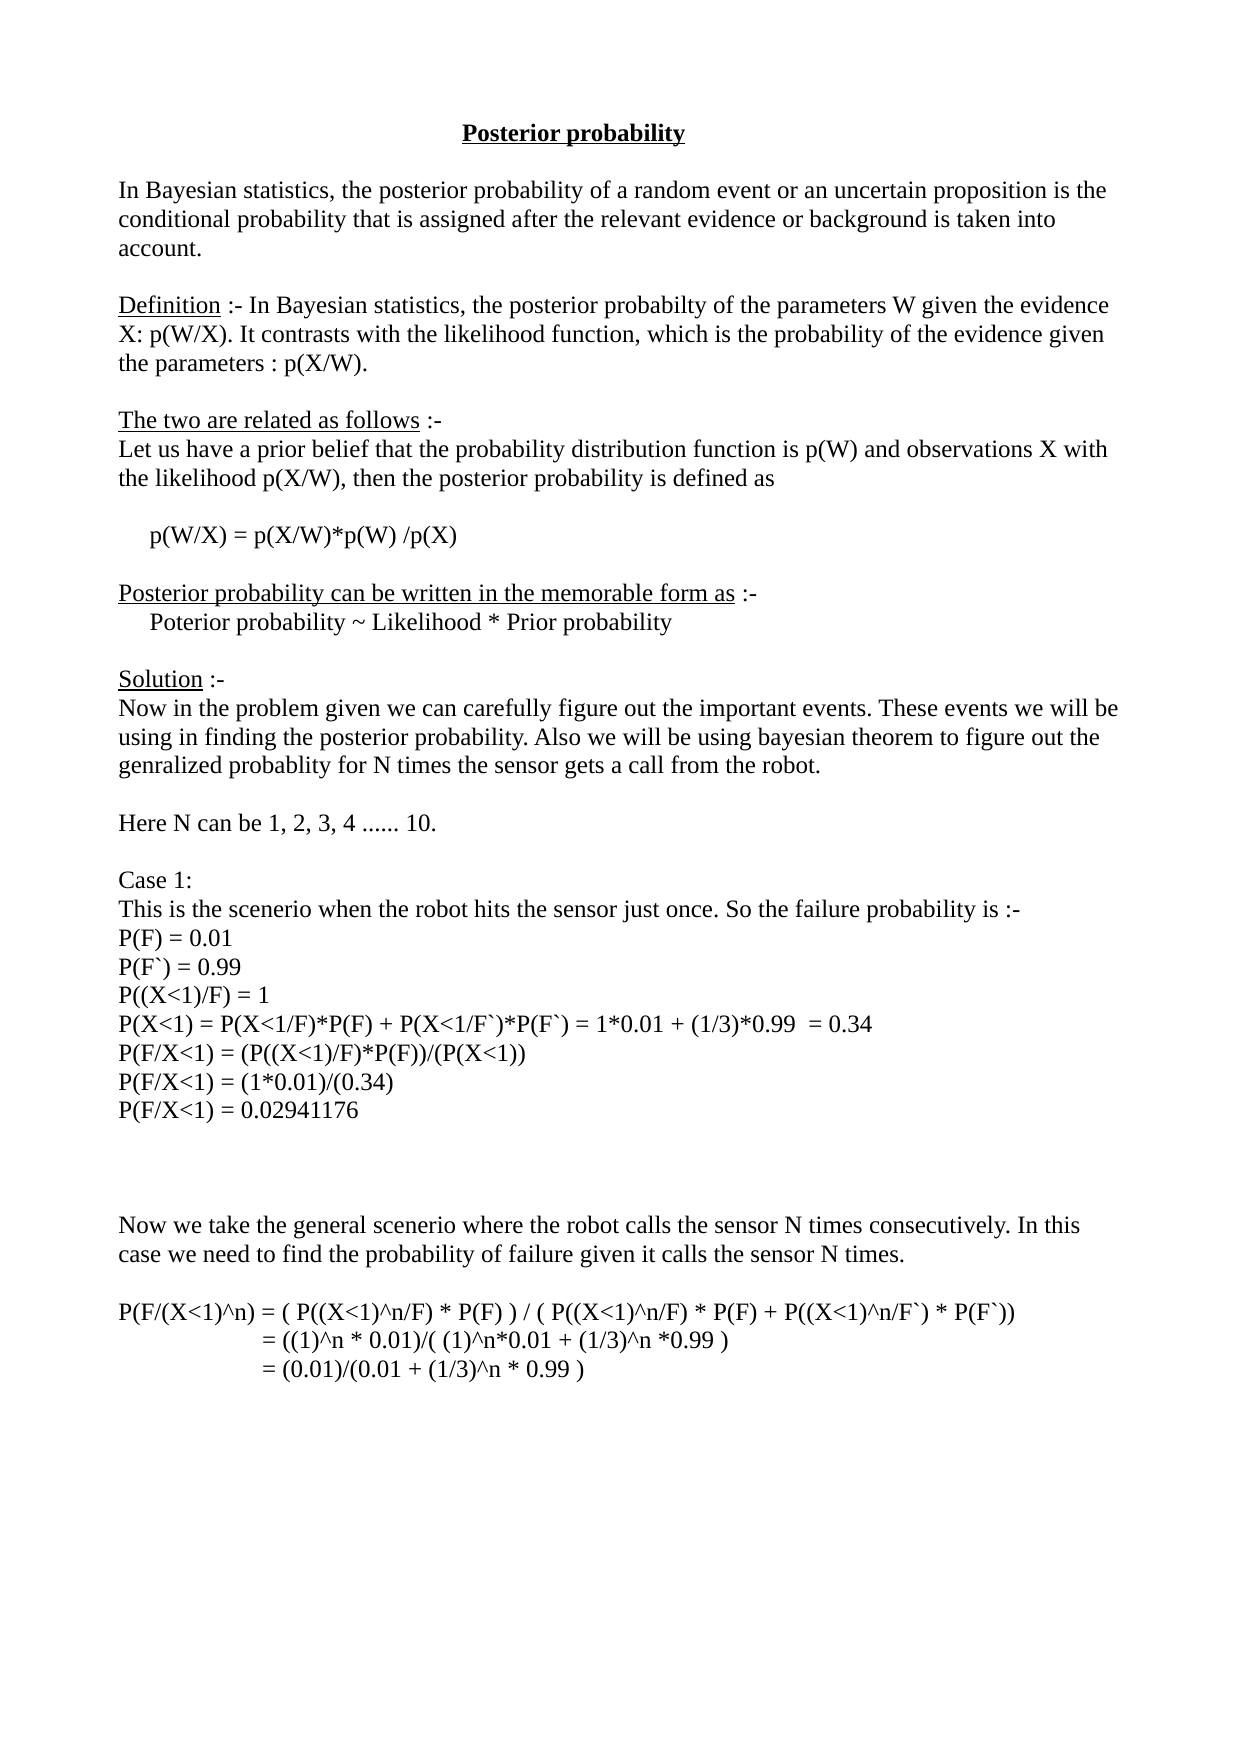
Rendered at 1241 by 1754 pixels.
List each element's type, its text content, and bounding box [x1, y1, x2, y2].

text Let us have a prior belief that the probability distribution function is p(W) and observations X with the likelihood p(X/W), then the posterior probability is defined as [118, 434, 1122, 492]
text P(X<1) = P(X<1/F)*P(F) + P(X<1/F`)*P(F`) = 1*0.01 + (1/3)*0.99 = 0.34 [118, 1009, 1122, 1038]
text P(F/X<1) = (P((X<1)/F)*P(F))/(P(X<1)) [118, 1038, 1122, 1067]
text P(F/X<1) = (1*0.01)/(0.34) [118, 1067, 1122, 1096]
text p(W/X) = p(X/W)*p(W) /p(X) [118, 521, 1122, 549]
text Poterior probability ~ Likelihood * Prior probability [118, 607, 1122, 636]
text This is the scenerio when the robot hits the sensor just once. So the failure probability is :- [118, 894, 1122, 923]
text Here N can be 1, 2, 3, 4 ...... 10. [118, 808, 1122, 837]
text Solution :- [118, 664, 1122, 693]
text P(F/(X<1)^n) = ( P((X<1)^n/F) * P(F) ) / ( P((X<1)^n/F) * P(F) + P((X<1)^n/F`) * P(F`)) [118, 1297, 1122, 1326]
text The two are related as follows :- [118, 406, 1122, 434]
text = (0.01)/(0.01 + (1/3)^n * 0.99 ) [118, 1354, 1122, 1383]
text Posterior probability [118, 118, 1122, 147]
text In Bayesian statistics, the posterior probability of a random event or an uncertain proposition is the conditional probability that is assigned after the relevant evidence or background is taken into account. [118, 176, 1122, 262]
text P(F) = 0.01 [118, 923, 1122, 952]
text Case 1: [118, 866, 1122, 894]
text Posterior probability can be written in the memorable form as :- [118, 578, 1122, 607]
text Now we take the general scenerio where the robot calls the sensor N times consecutively. In this case we need to find the probability of failure given it calls the sensor N times. [118, 1211, 1122, 1268]
text P(F/X<1) = 0.02941176 [118, 1096, 1122, 1124]
text = ((1)^n * 0.01)/( (1)^n*0.01 + (1/3)^n *0.99 ) [118, 1326, 1122, 1354]
text Definition :- In Bayesian statistics, the posterior probabilty of the parameters W given the evidence X: p(W/X). It contrasts with the likelihood function, which is the probability of the evidence given the parameters : p(X/W). [118, 291, 1122, 377]
text P((X<1)/F) = 1 [118, 981, 1122, 1009]
text P(F`) = 0.99 [118, 952, 1122, 981]
text Now in the problem given we can carefully figure out the important events. These events we will be using in finding the posterior probability. Also we will be using bayesian theorem to figure out the genralized probablity for N times the sensor gets a call from the robot. [118, 693, 1122, 779]
